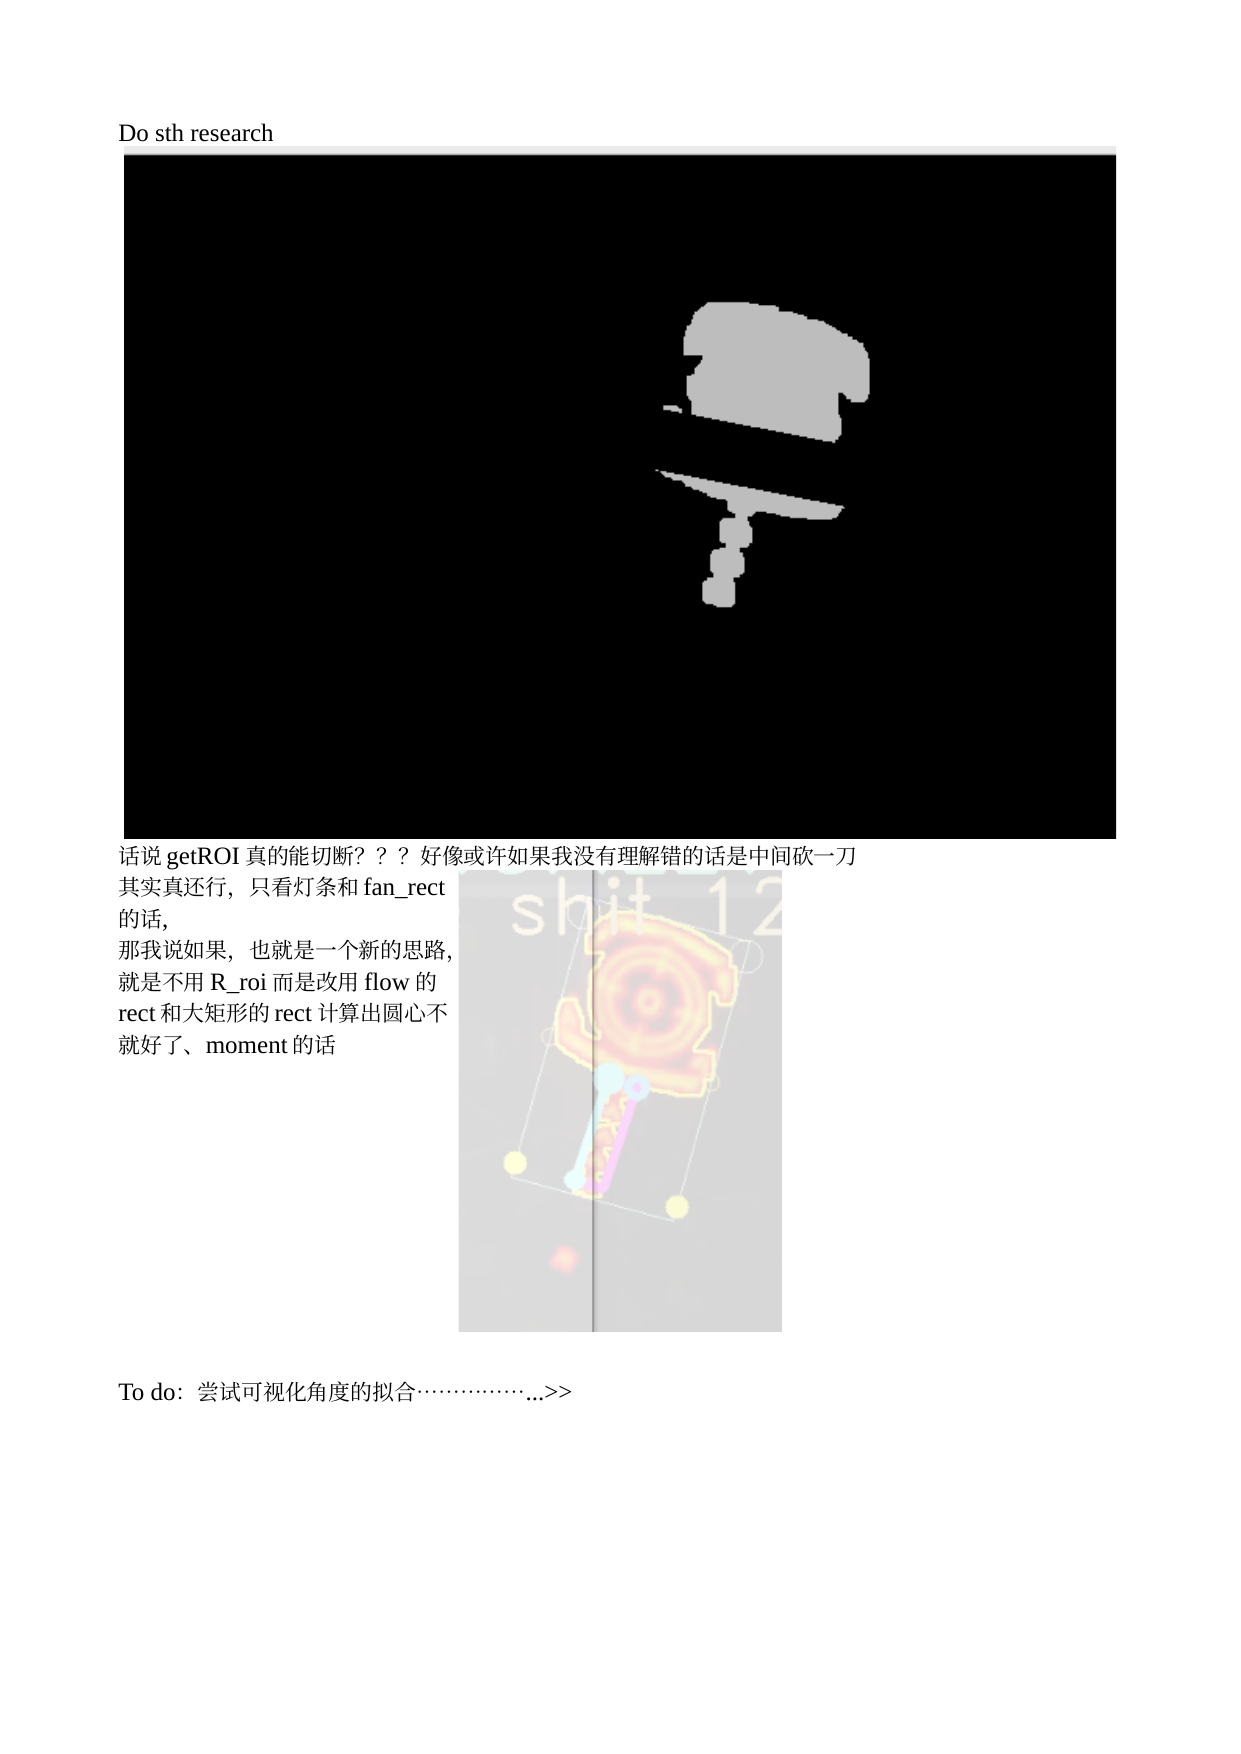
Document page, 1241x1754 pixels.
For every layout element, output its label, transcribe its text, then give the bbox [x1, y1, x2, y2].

text 其实真还行，只看灯条和fan_rect的话, [118, 871, 458, 933]
text [782, 871, 1122, 933]
text 那我说如果，也就是一个新的思路，就是不用R_roi而是改用flow的rect和大矩形的rect计算出圆心不就好了、moment的话 [782, 933, 1122, 1059]
text 那我说如果，也就是一个新的思路，就是不用R_roi而是改用flow的rect和大矩形的rect计算出圆心不就好了、moment的话 [118, 933, 458, 1059]
picture [124, 146, 1117, 839]
text Do sth research [118, 118, 1122, 147]
picture [458, 870, 782, 1332]
text To do：尝试可视化角度的拟合……………...>> [118, 1376, 1122, 1407]
text 话说getROI真的能切断？？？好像或许如果我没有理解错的话是中间砍一刀 [118, 147, 1122, 871]
